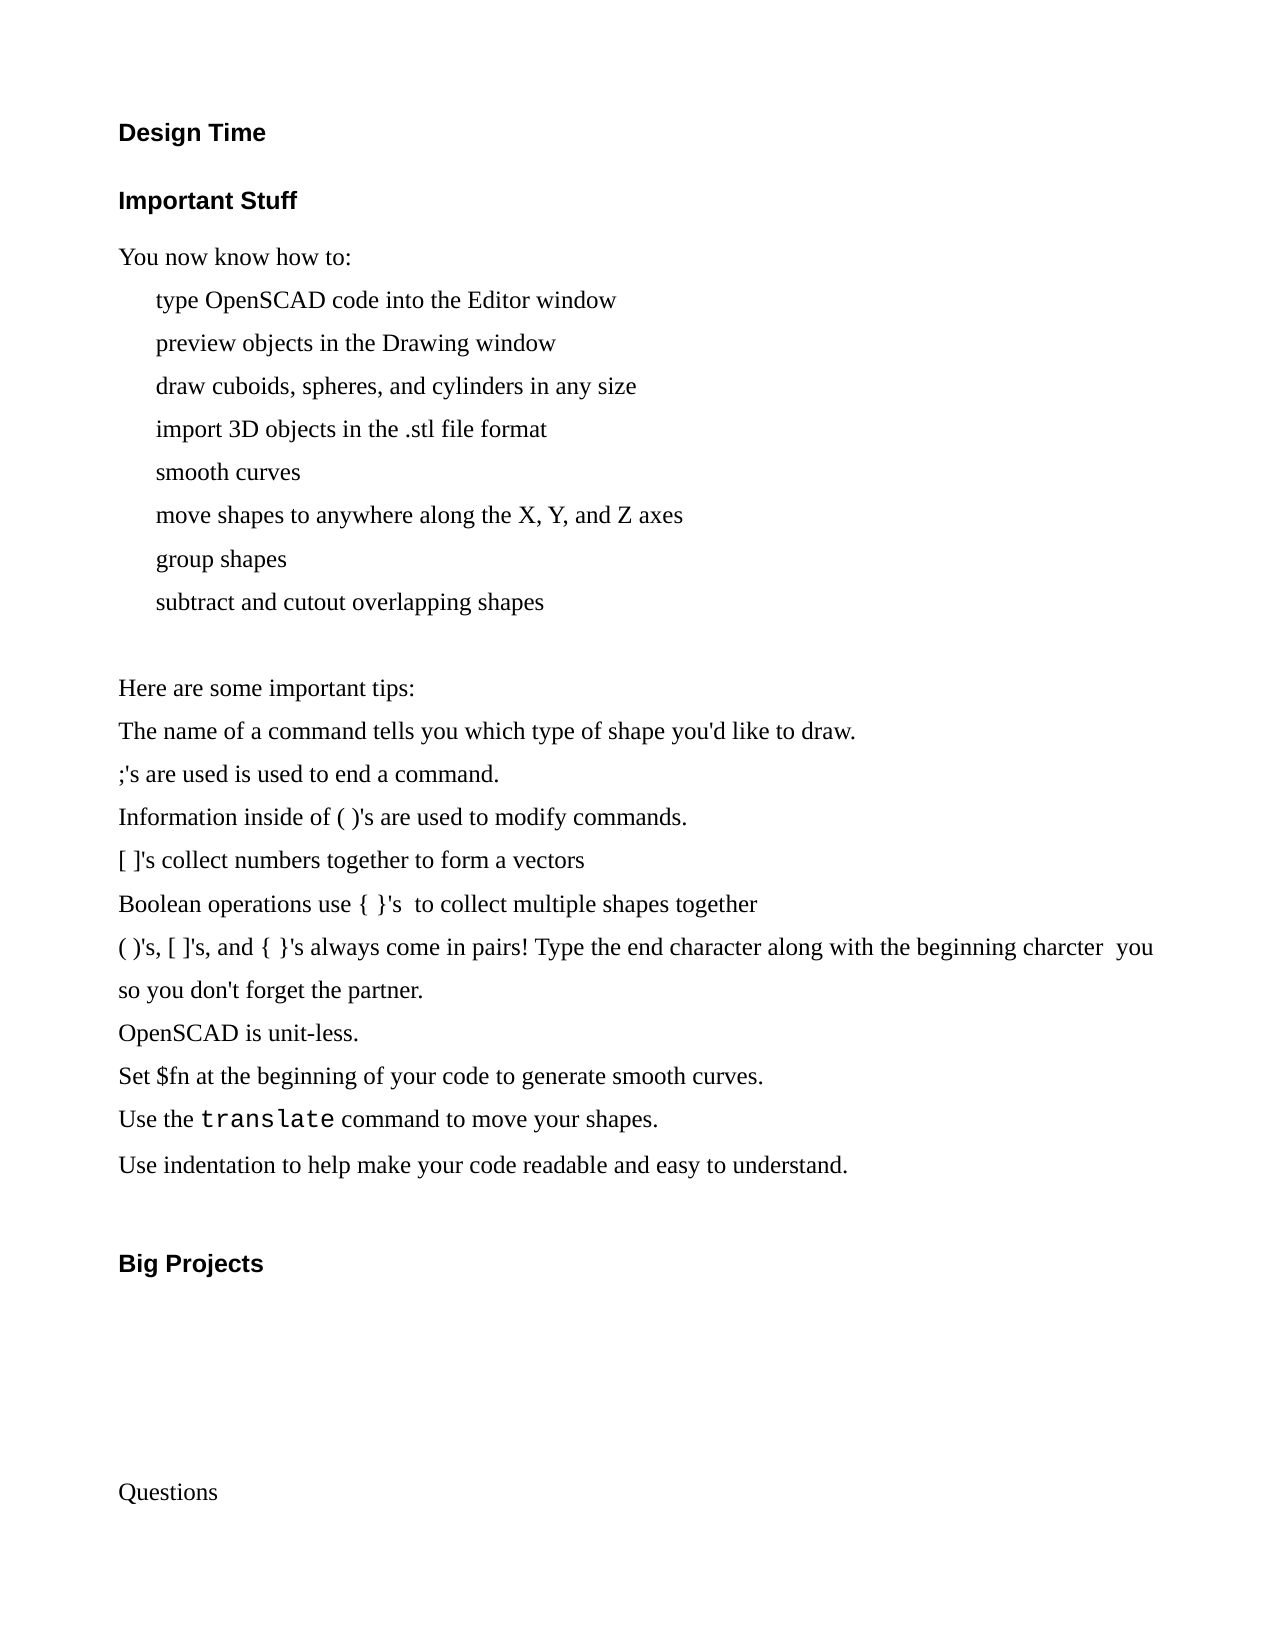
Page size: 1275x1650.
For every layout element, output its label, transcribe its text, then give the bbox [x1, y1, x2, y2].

text Boolean operations use { }'s to collect multiple shapes together [118, 889, 1157, 917]
text Set $fn at the beginning of your code to generate smooth curves. [118, 1061, 1157, 1090]
text move shapes to anywhere along the X, Y, and Z axes [118, 501, 1157, 529]
text ( )'s, [ ]'s, and { }'s always come in pairs! Type the end character along with the beginning charcter you so you don't forget the partner. [118, 932, 1157, 1004]
text Questions [118, 1477, 1157, 1506]
text type OpenSCAD code into the Editor window [118, 285, 1157, 314]
text OpenSCAD is unit-less. [118, 1018, 1157, 1047]
subtitle Design Time [118, 118, 1157, 147]
text Information inside of ( )'s are used to modify commands. [118, 802, 1157, 831]
text Use the translate command to move your shapes. [118, 1104, 1157, 1135]
text ;'s are used is used to end a command. [118, 759, 1157, 788]
text subtract and cutout overlapping shapes [118, 587, 1157, 616]
text You now know how to: [118, 242, 1157, 271]
text [ ]'s collect numbers together to form a vectors [118, 846, 1157, 874]
text group shapes [118, 544, 1157, 572]
text draw cuboids, spheres, and cylinders in any size [118, 371, 1157, 400]
subtitle Big Projects [118, 1249, 1157, 1278]
text import 3D objects in the .stl file format [118, 414, 1157, 443]
text Here are some important tips: [118, 673, 1157, 702]
text smooth curves [118, 457, 1157, 486]
text The name of a command tells you which type of shape you'd like to draw. [118, 716, 1157, 745]
text Use indentation to help make your code readable and easy to understand. [118, 1151, 1157, 1179]
text preview objects in the Drawing window [118, 328, 1157, 357]
subtitle Important Stuff [118, 186, 1157, 215]
